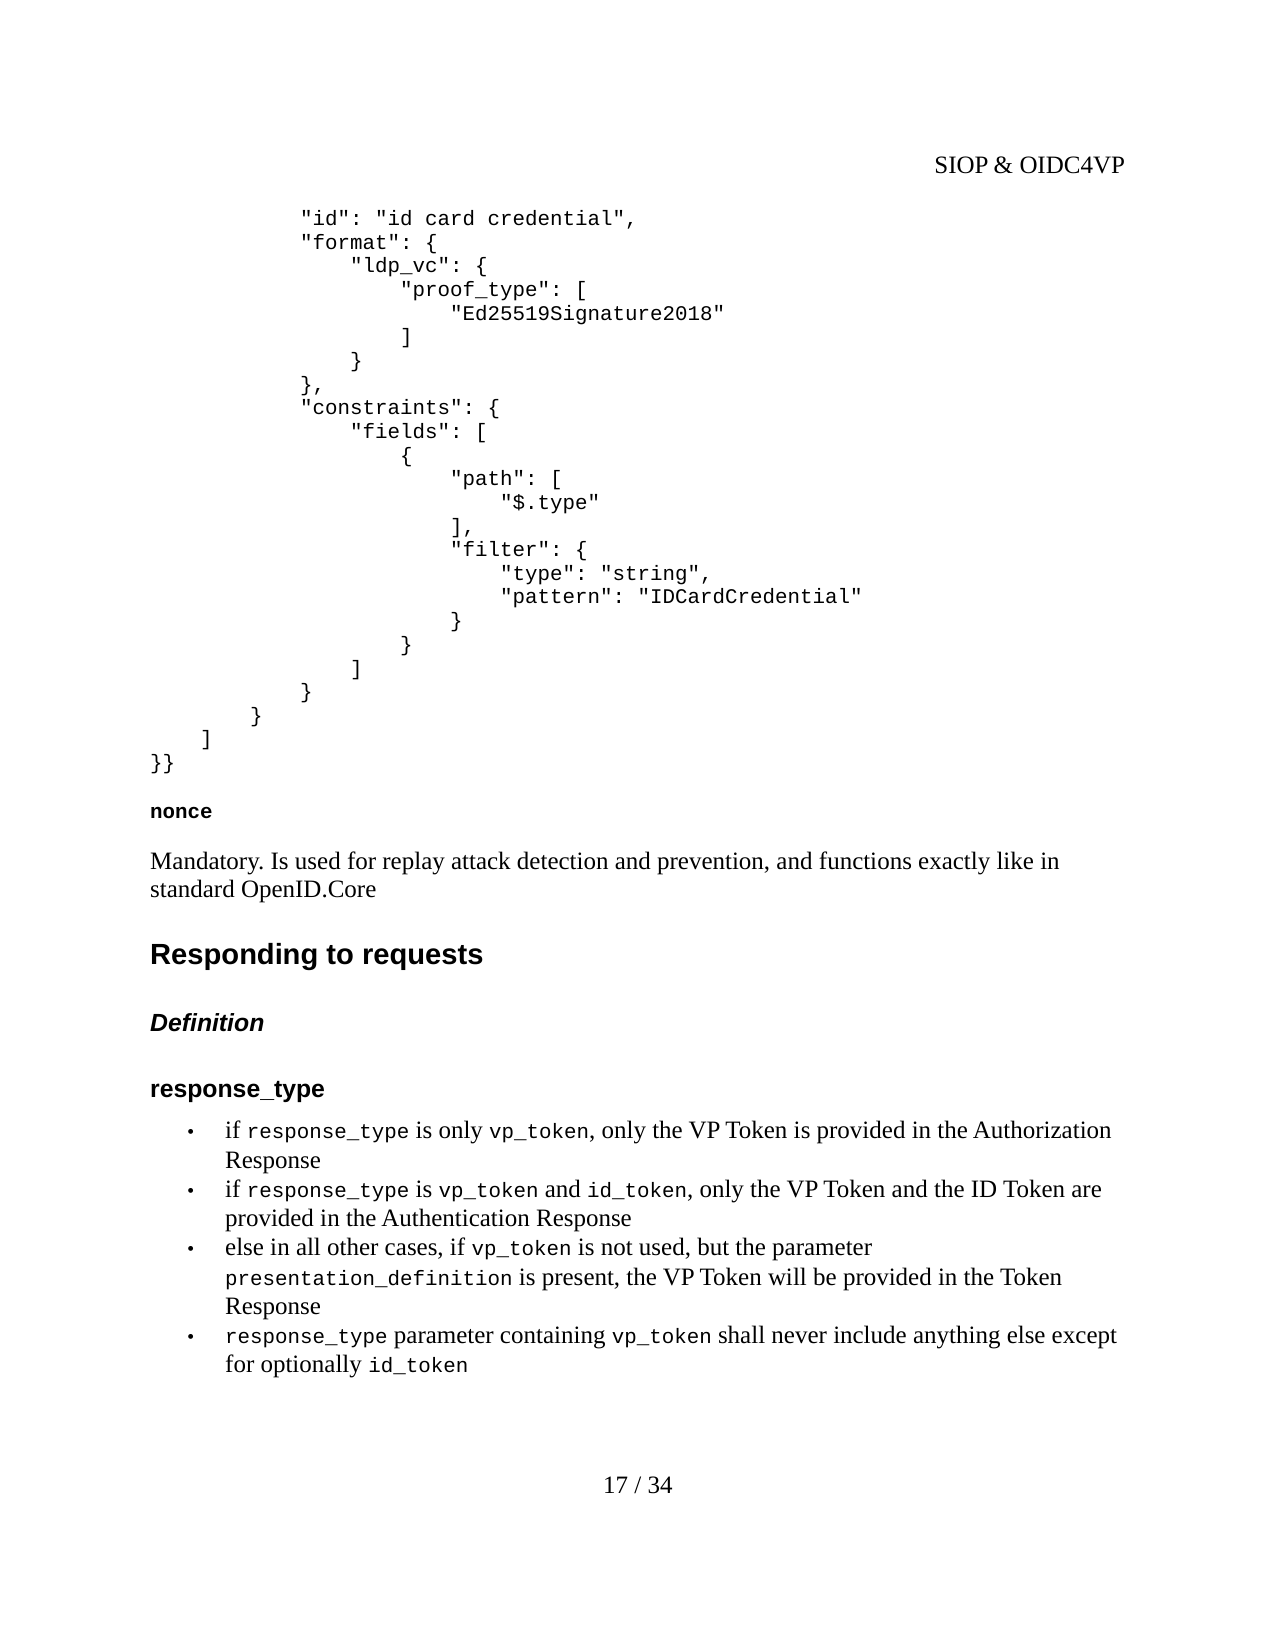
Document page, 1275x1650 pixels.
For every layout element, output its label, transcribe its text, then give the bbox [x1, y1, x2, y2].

text { [150, 445, 1125, 468]
text "fields": [ [150, 421, 1125, 445]
list else in all other cases, if vp_token is not used, but the parameter presentation_definition is present, the VP Token will be provided in the Token Response [187, 1232, 1125, 1320]
subtitle Definition [150, 1008, 1125, 1037]
text "path": [ [150, 468, 1125, 492]
text "pattern": "IDCardCredential" [150, 587, 1125, 610]
text } [150, 350, 1125, 374]
text "Ed25519Signature2018" [150, 303, 1125, 326]
text ] [150, 657, 1125, 681]
text } [150, 705, 1125, 728]
text "$.type" [150, 492, 1125, 516]
subtitle nonce [150, 801, 1125, 824]
subtitle response_type [150, 1074, 1125, 1103]
text "constraints": { [150, 397, 1125, 421]
list response_type parameter containing vp_token shall never include anything else except for optionally id_token [187, 1320, 1125, 1379]
list if response_type is only vp_token, only the VP Token is provided in the Authorization Response [187, 1115, 1125, 1174]
text "proof_type": [ [150, 279, 1125, 303]
text "filter": { [150, 539, 1125, 563]
text "format": { [150, 232, 1125, 256]
text }, [150, 374, 1125, 397]
text "id": "id card credential", [150, 208, 1125, 232]
text } [150, 610, 1125, 634]
text "type": "string", [150, 563, 1125, 587]
text }} [150, 752, 1125, 776]
text Mandatory. Is used for replay attack detection and prevention, and functions exactly like in standard OpenID.Core [150, 846, 1125, 903]
subtitle Responding to requests [150, 937, 1125, 971]
text ], [150, 516, 1125, 539]
text ] [150, 326, 1125, 350]
text } [150, 634, 1125, 657]
text ] [150, 728, 1125, 752]
text "ldp_vc": { [150, 256, 1125, 279]
text } [150, 681, 1125, 705]
list if response_type is vp_token and id_token, only the VP Token and the ID Token are provided in the Authentication Response [187, 1174, 1125, 1232]
